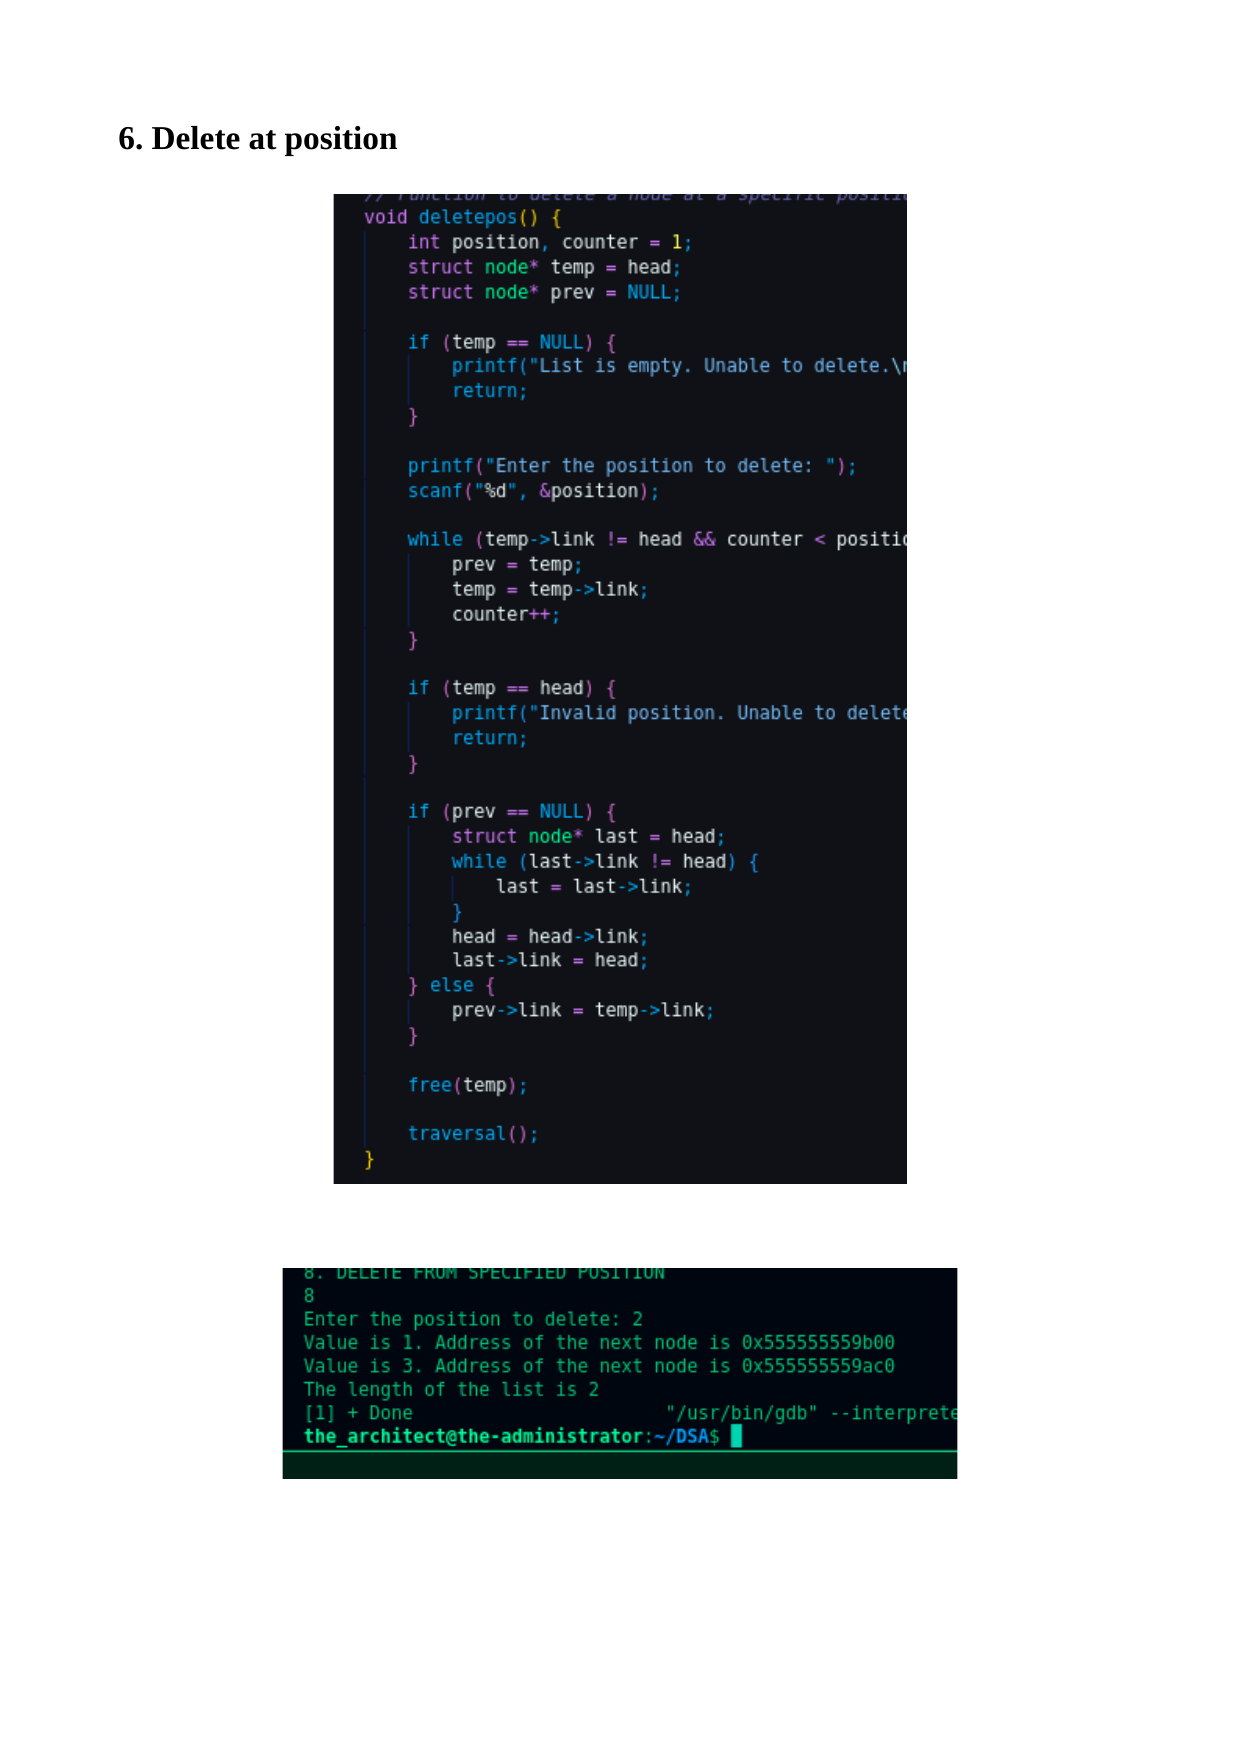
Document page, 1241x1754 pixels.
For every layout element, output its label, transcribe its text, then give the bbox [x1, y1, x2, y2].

text 6. Delete at position [118, 118, 1122, 156]
picture [333, 194, 907, 1184]
picture [282, 1268, 958, 1479]
